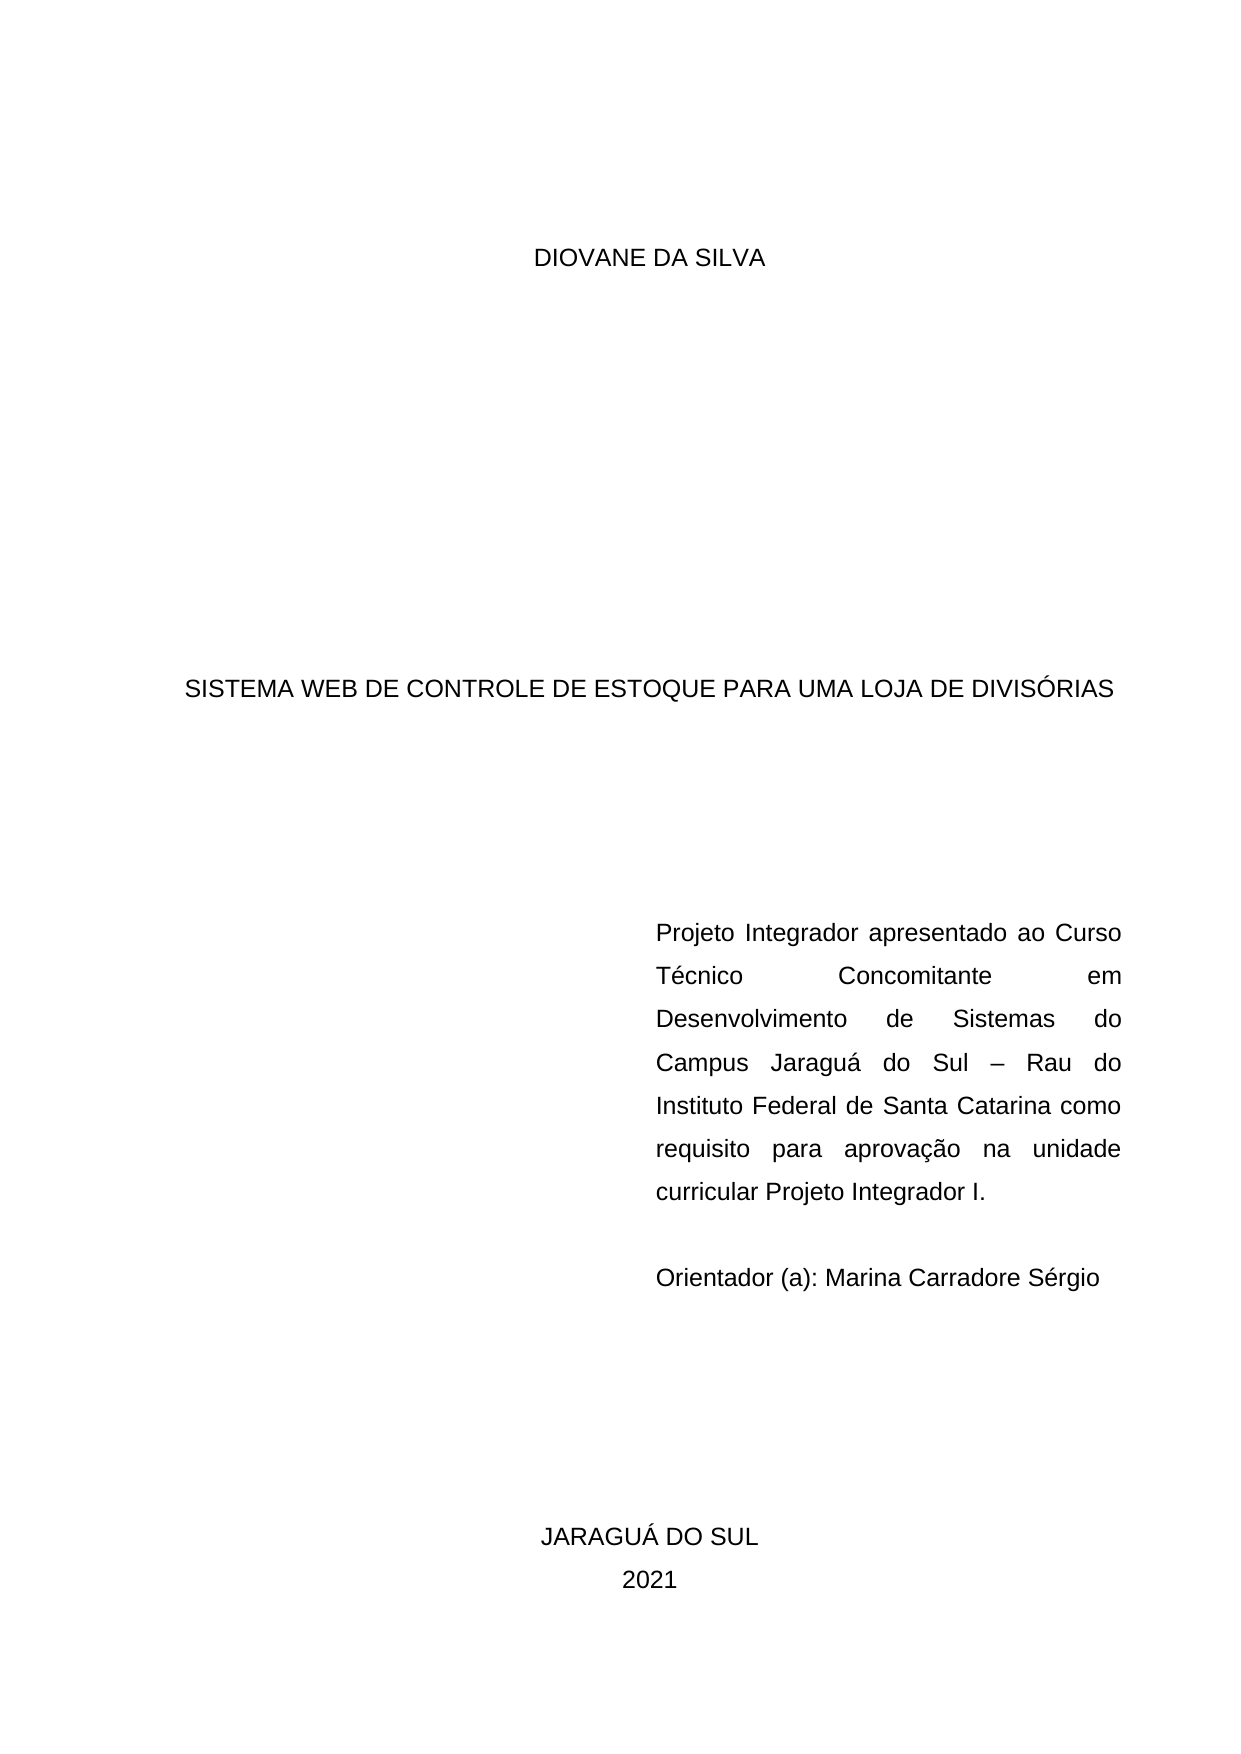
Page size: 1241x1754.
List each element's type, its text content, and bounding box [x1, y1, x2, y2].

text Orientador (a): Marina Carradore Sérgio [656, 1263, 1122, 1292]
text DIOVANE DA SILVA [177, 242, 1122, 271]
text Projeto Integrador apresentado ao Curso Técnico Concomitante em Desenvolvimento de Sistemas do Campus Jaraguá do Sul – Rau do Instituto Federal de Santa Catarina como requisito para aprovação na unidade curricular Projeto Integrador I. [656, 918, 1122, 1206]
text 2021 [177, 1565, 1122, 1594]
text JARAGUÁ DO SUL [177, 1522, 1122, 1551]
text SISTEMA WEB DE CONTROLE DE ESTOQUE PARA UMA LOJA DE DIVISÓRIAS [177, 674, 1122, 702]
